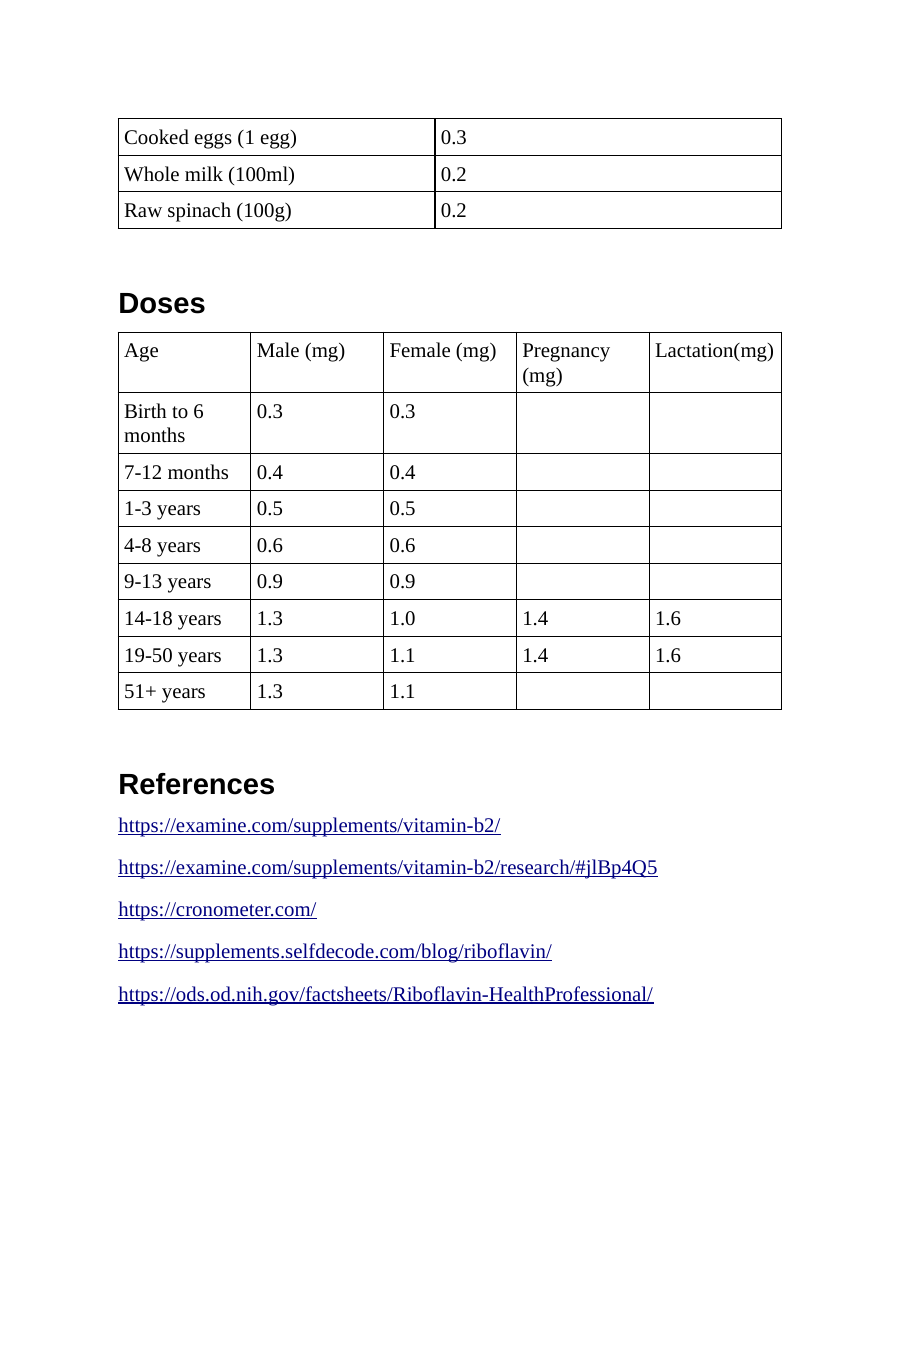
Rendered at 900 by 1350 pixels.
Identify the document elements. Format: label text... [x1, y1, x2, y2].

table_cell [517, 393, 649, 453]
table_cell [650, 673, 781, 709]
table_cell [517, 527, 649, 563]
table_cell [650, 491, 781, 526]
table_cell 1-3 years [119, 491, 250, 526]
table_cell 1.3 [251, 673, 383, 709]
table_cell 1.4 [517, 637, 649, 672]
table_cell [650, 564, 781, 599]
table_cell 0.5 [384, 491, 516, 526]
table_header Pregnancy (mg) [517, 333, 649, 392]
table_cell [650, 454, 781, 489]
subtitle Doses [118, 286, 782, 319]
table_cell 51+ years [119, 673, 250, 709]
table_cell 0.3 [384, 393, 516, 453]
table_cell 0.9 [251, 564, 383, 599]
text https://examine.com/supplements/vitamin-b2/research/#jlBp4Q5 [118, 855, 782, 879]
table_cell 1.1 [384, 637, 516, 672]
table_cell [517, 564, 649, 599]
text https://supplements.selfdecode.com/blog/riboflavin/ [118, 939, 782, 963]
table_cell [517, 454, 649, 489]
table_cell 0.3 [251, 393, 383, 453]
table_cell 0.5 [251, 491, 383, 526]
table_cell 0.6 [384, 527, 516, 563]
table_cell 0.6 [251, 527, 383, 563]
table_cell Cooked eggs (1 egg) [119, 119, 434, 155]
table_cell 4-8 years [119, 527, 250, 563]
table_cell 14-18 years [119, 600, 250, 636]
table_cell 1.3 [251, 637, 383, 672]
table_cell 0.2 [436, 156, 781, 191]
subtitle References [118, 767, 782, 800]
table_cell 1.4 [517, 600, 649, 636]
table_cell 19-50 years [119, 637, 250, 672]
table_cell 9-13 years [119, 564, 250, 599]
table_cell Whole milk (100ml) [119, 156, 434, 191]
table_cell [517, 491, 649, 526]
table_cell 1.1 [384, 673, 516, 709]
table_cell 1.0 [384, 600, 516, 636]
table_header Lactation(mg) [650, 333, 781, 392]
table_header Male (mg) [251, 333, 383, 392]
table_cell [650, 393, 781, 453]
table_cell 1.3 [251, 600, 383, 636]
text https://examine.com/supplements/vitamin-b2/ [118, 813, 782, 837]
table_cell 0.4 [384, 454, 516, 489]
table_header Female (mg) [384, 333, 516, 392]
table_cell 7-12 months [119, 454, 250, 489]
table_header Age [119, 333, 250, 392]
table_cell Raw spinach (100g) [119, 192, 434, 228]
table_cell 0.3 [436, 119, 781, 155]
table_cell [517, 673, 649, 709]
table_cell 0.2 [436, 192, 781, 228]
table_cell 1.6 [650, 600, 781, 636]
table_cell Birth to 6 months [119, 393, 250, 453]
table_cell 0.4 [251, 454, 383, 489]
table_cell [650, 527, 781, 563]
text https://cronometer.com/ [118, 897, 782, 921]
text https://ods.od.nih.gov/factsheets/Riboflavin-HealthProfessional/ [118, 981, 782, 1006]
table_cell 1.6 [650, 637, 781, 672]
table_cell 0.9 [384, 564, 516, 599]
